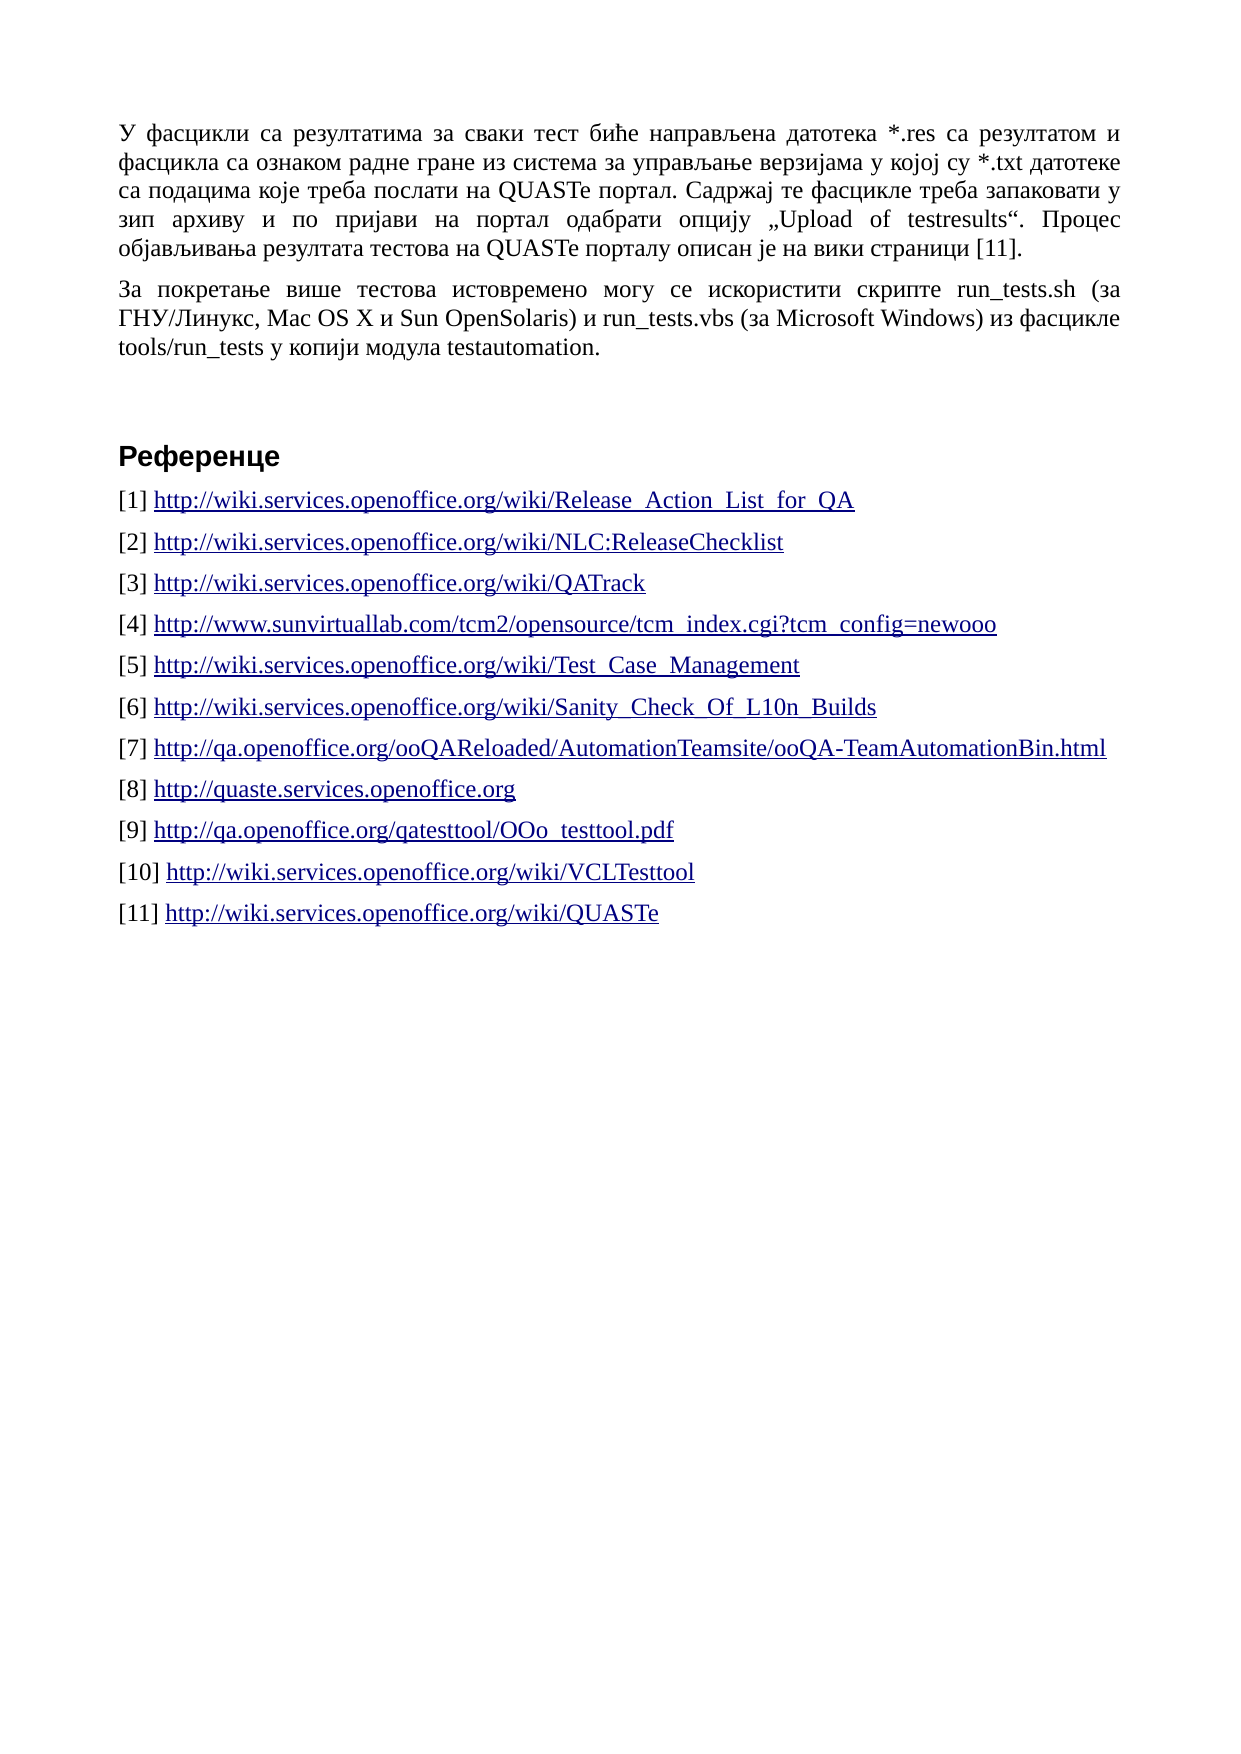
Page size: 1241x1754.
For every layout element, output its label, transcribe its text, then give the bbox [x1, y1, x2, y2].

text [6] http://wiki.services.openoffice.org/wiki/Sanity_Check_Of_L10n_Builds [118, 692, 1122, 720]
text [9] http://qa.openoffice.org/qatesttool/OOo_testtool.pdf [118, 815, 1122, 844]
text [4] http://www.sunvirtuallab.com/tcm2/opensource/tcm_index.cgi?tcm_config=newooo [118, 609, 1122, 638]
text [10] http://wiki.services.openoffice.org/wiki/VCLTesttool [118, 857, 1122, 885]
subtitle Референце [118, 439, 1122, 473]
text [2] http://wiki.services.openoffice.org/wiki/NLC:ReleaseChecklist [118, 527, 1122, 555]
text [7] http://qa.openoffice.org/ooQAReloaded/AutomationTeamsite/ooQA-TeamAutomationBin.html [118, 733, 1122, 762]
text [1] http://wiki.services.openoffice.org/wiki/Release_Action_List_for_QA [118, 485, 1122, 514]
text [11] http://wiki.services.openoffice.org/wiki/QUASTe [118, 898, 1122, 927]
text За покретање више тестова истовремено могу се искористити скрипте run_tests.sh (за ГНУ/Линукс, Mac OS X и Sun OpenSolaris) и run_tests.vbs (за Microsoft Windows) из фасцикле tools/run_tests у копији модула testautomation. [118, 274, 1122, 361]
text [8] http://quaste.services.openoffice.org [118, 774, 1122, 803]
text У фасцикли са резултатима за сваки тест биће направљена датотека *.res са резултатом и фасцикла са ознаком радне гране из система за управљање верзијама у којој су *.txt датотеке са подацима које треба послати на QUASTe портал. Садржај те фасцикле треба запаковати у зип архиву и по пријави на портал одабрати опцију „Upload of testresults“. Процес објављивања резултата тестова на QUASTe порталу описан је на вики страници [11]. [118, 118, 1122, 262]
text [3] http://wiki.services.openoffice.org/wiki/QATrack [118, 568, 1122, 597]
text [5] http://wiki.services.openoffice.org/wiki/Test_Case_Management [118, 650, 1122, 679]
